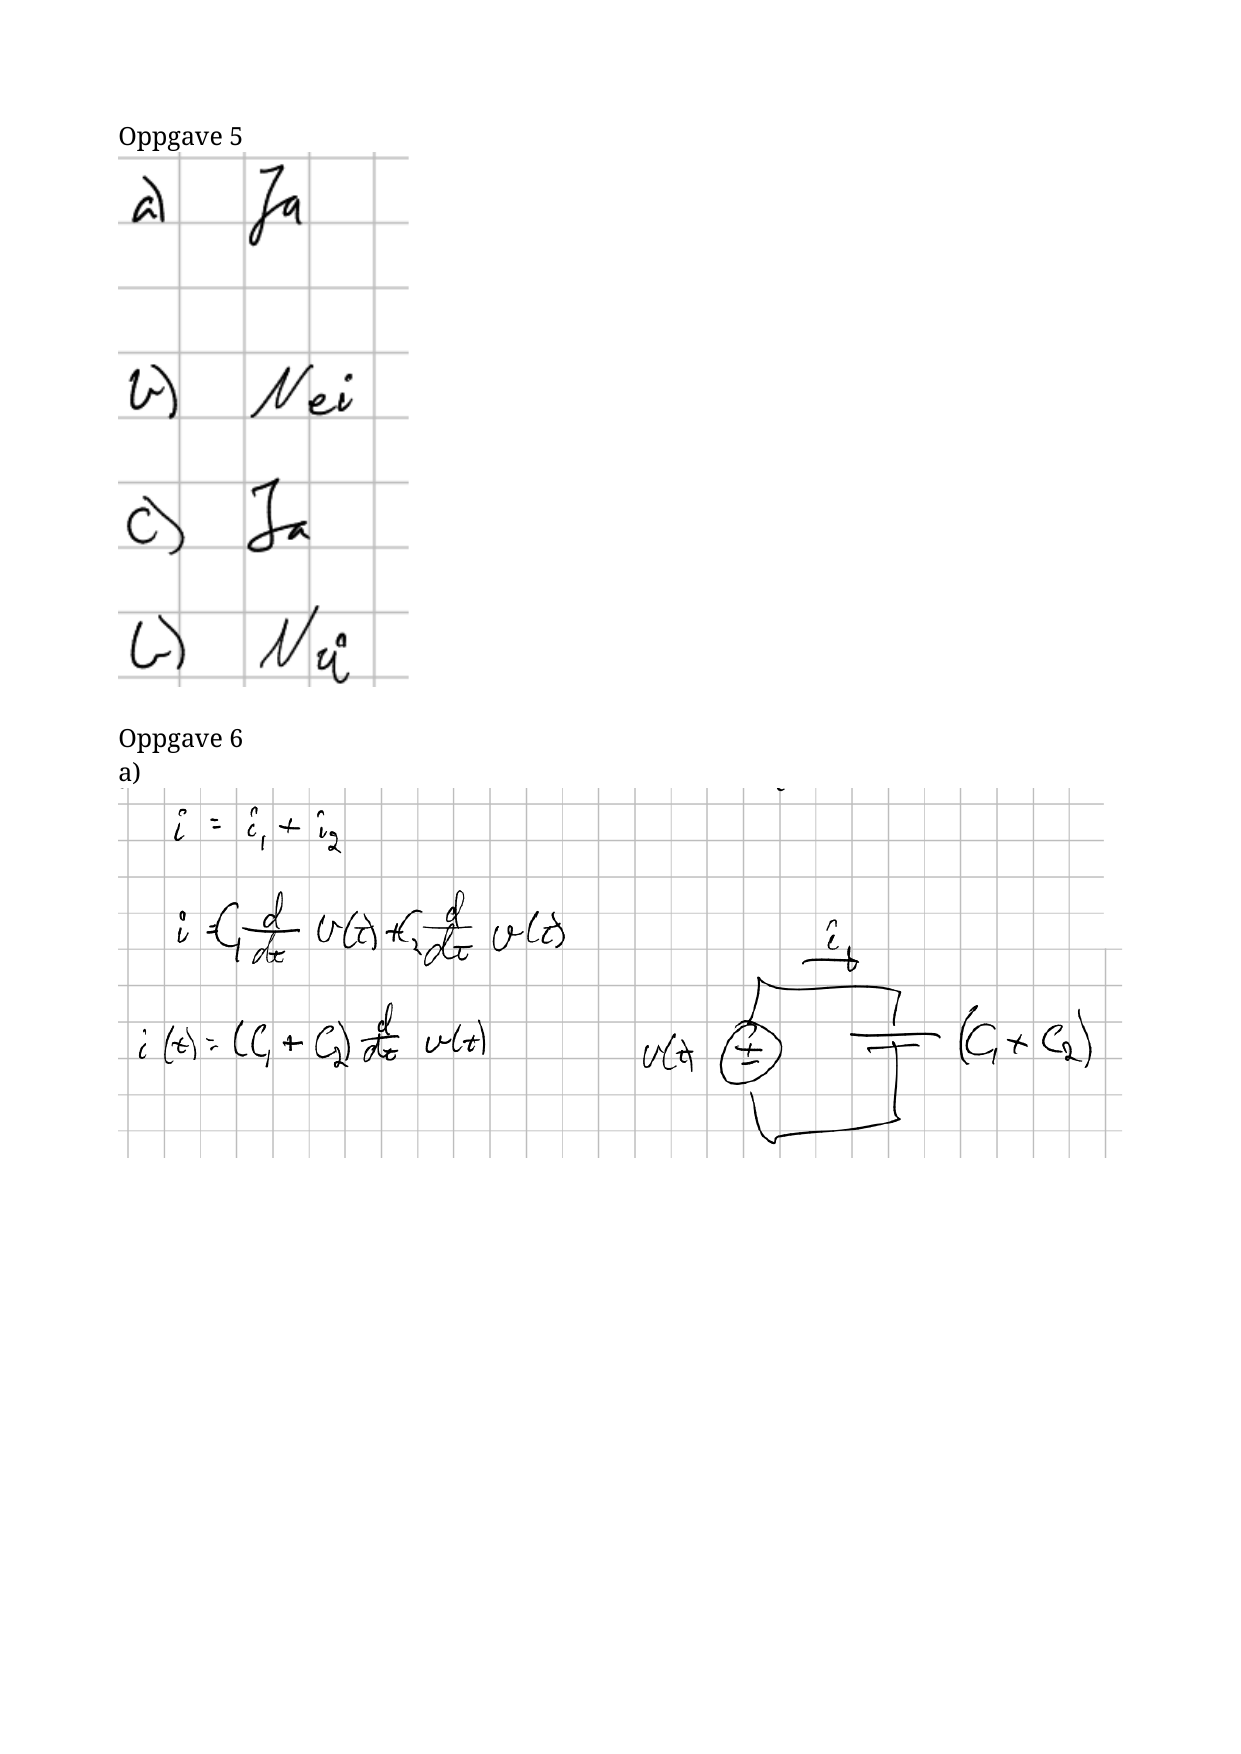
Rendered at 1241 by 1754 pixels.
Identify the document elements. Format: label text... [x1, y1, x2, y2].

text a) [118, 754, 1122, 788]
text Oppgave 5 [118, 118, 1122, 152]
text Oppgave 6 [118, 721, 1122, 754]
picture [118, 152, 409, 687]
picture [118, 788, 1123, 1158]
